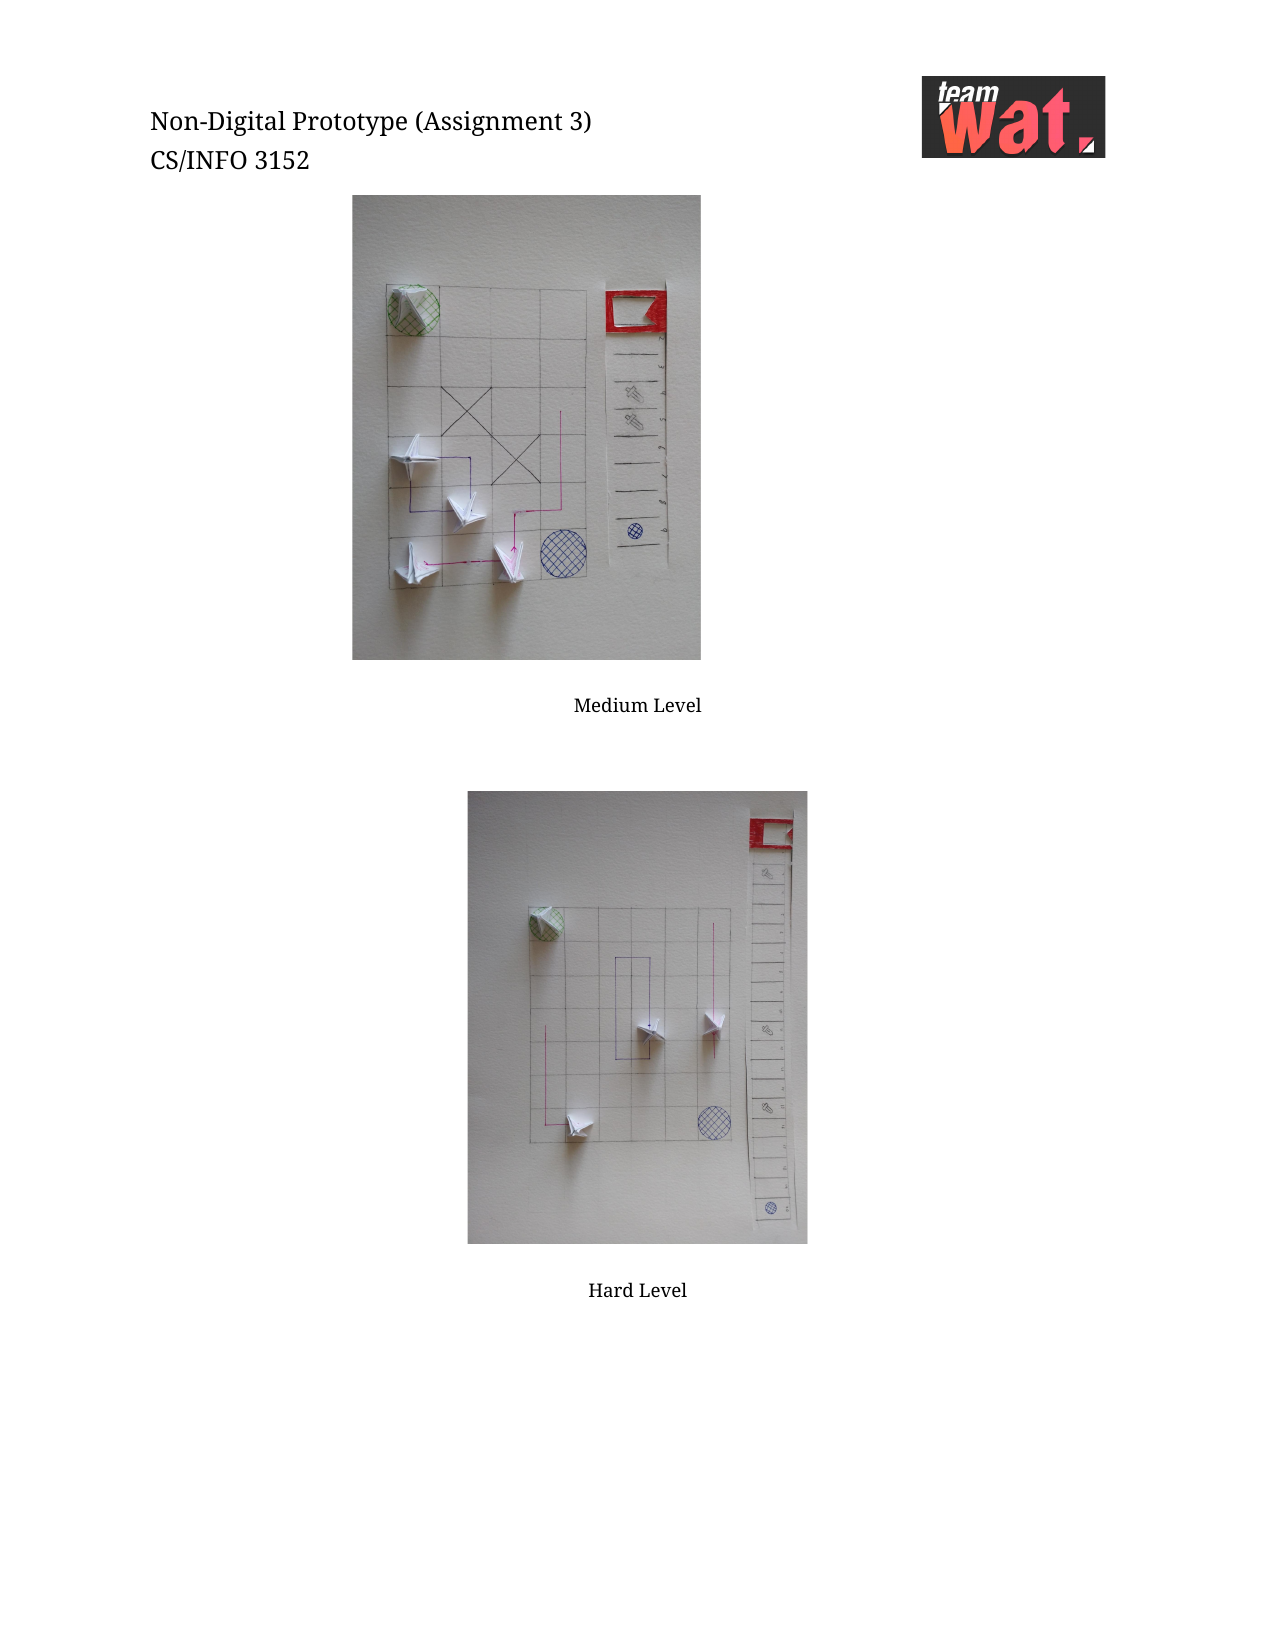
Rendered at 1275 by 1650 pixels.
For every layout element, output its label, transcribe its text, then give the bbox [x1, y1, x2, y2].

picture [352, 195, 701, 660]
text Hard Level [150, 1277, 1125, 1302]
text Medium Level [150, 693, 1125, 718]
picture [467, 791, 808, 1244]
picture [921, 76, 1106, 158]
